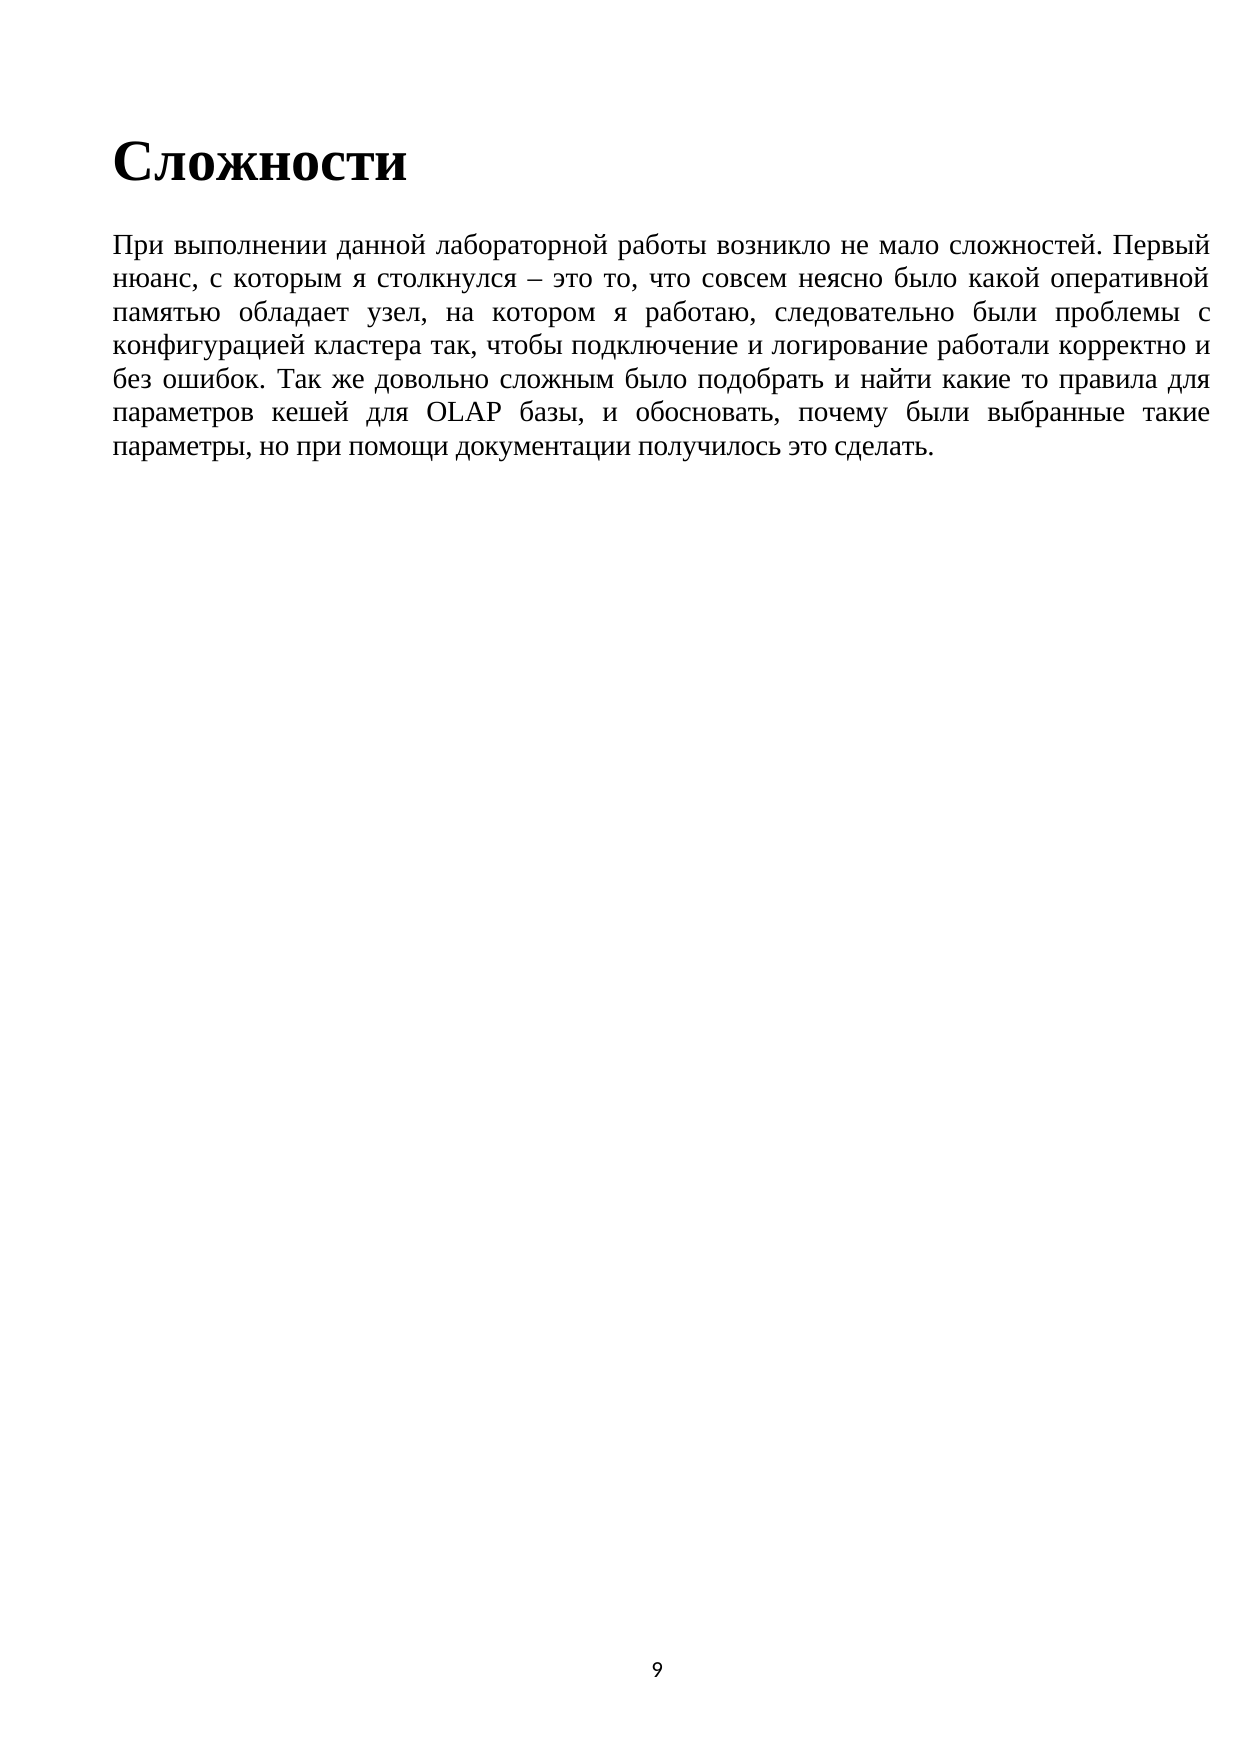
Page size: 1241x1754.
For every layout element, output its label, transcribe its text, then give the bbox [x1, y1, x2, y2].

text При выполнении данной лабораторной работы возникло не мало сложностей. Первый нюанс, с которым я столкнулся – это то, что совсем неясно было какой оперативной памятью обладает узел, на котором я работаю, следовательно были проблемы с конфигурацией кластера так, чтобы подключение и логирование работали корректно и без ошибок. Так же довольно сложным было подобрать и найти какие то правила для параметров кешей для OLAP базы, и обосновать, почему были выбранные такие параметры, но при помощи документации получилось это сделать. [112, 227, 1211, 462]
subtitle Сложности [112, 126, 1211, 193]
